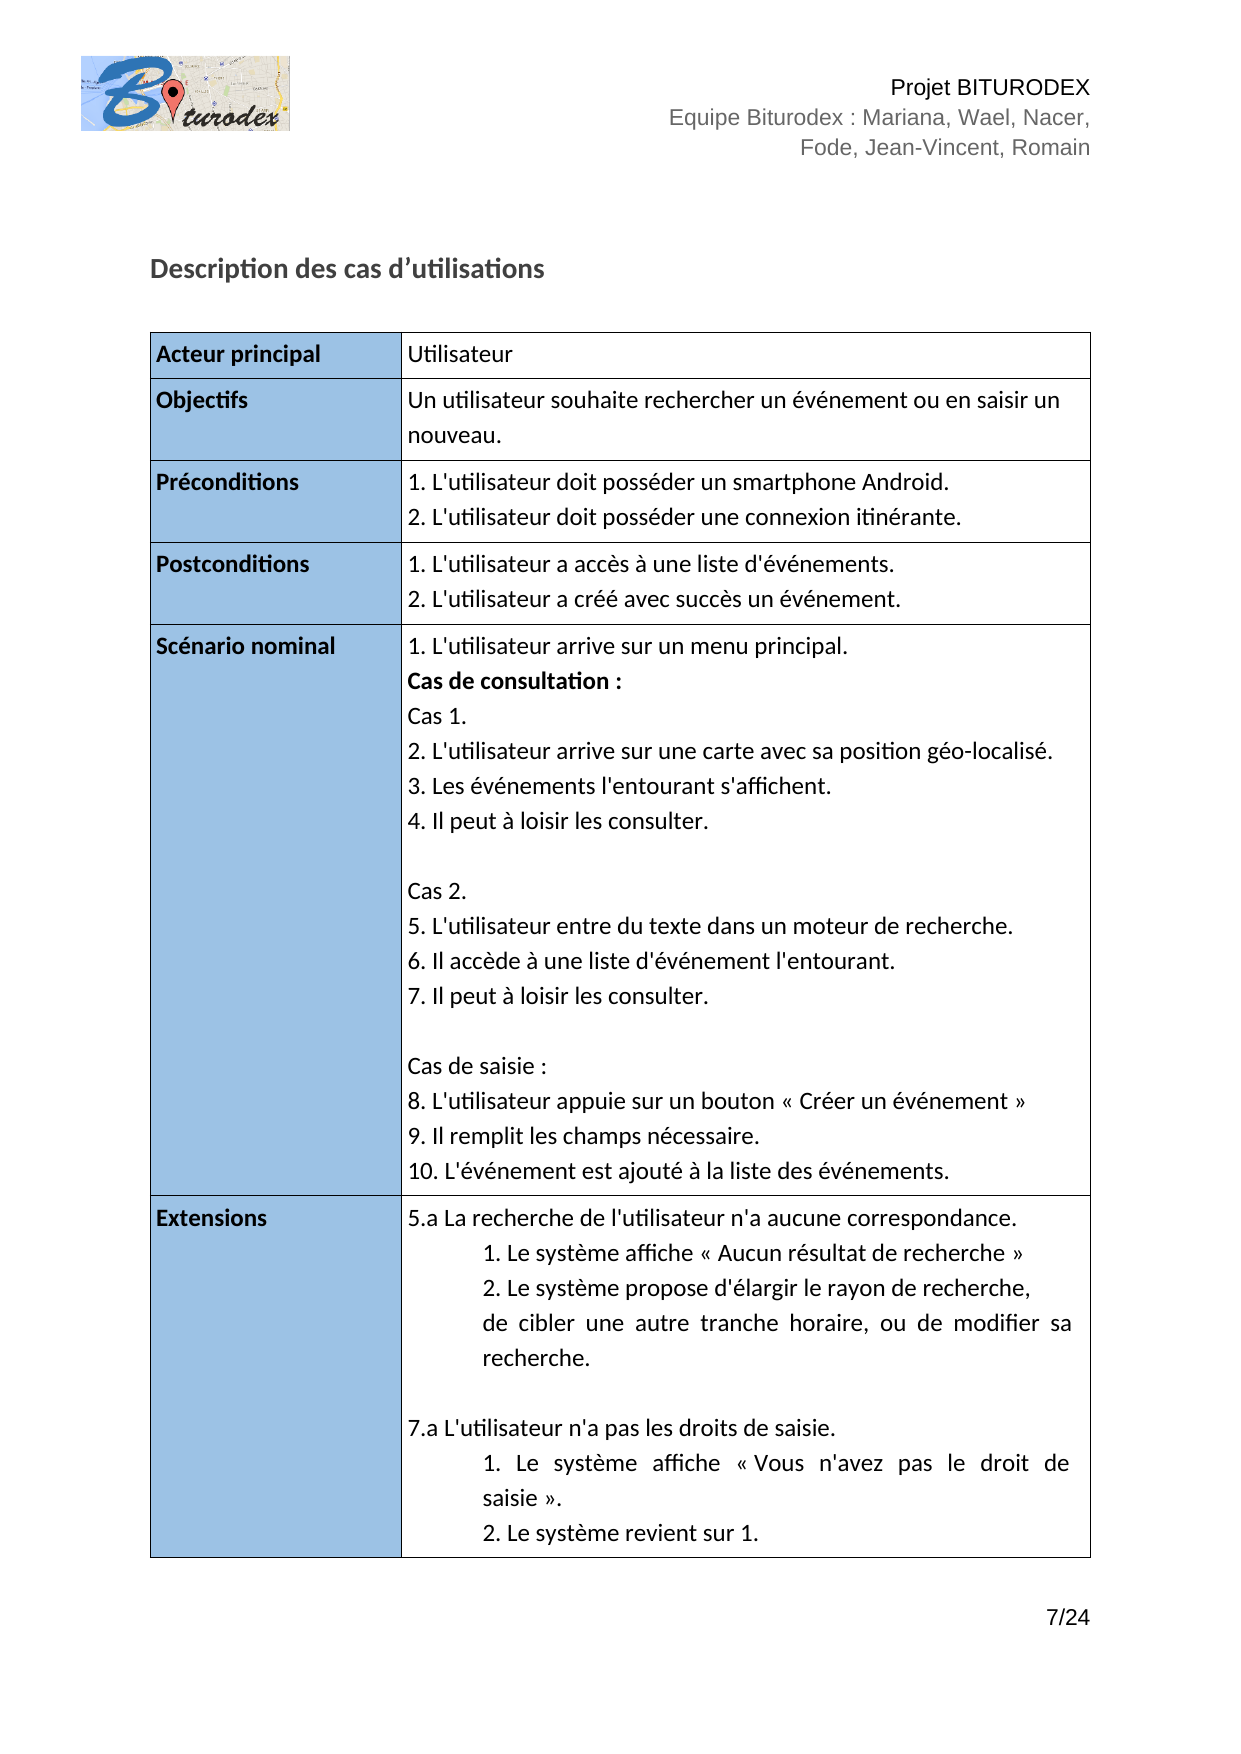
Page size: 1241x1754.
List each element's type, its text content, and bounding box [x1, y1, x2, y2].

table_header Utilisateur [402, 333, 1090, 378]
table_cell Scénario nominal [151, 625, 401, 1195]
table_cell Postconditions [151, 543, 401, 624]
table_cell Préconditions [151, 461, 401, 542]
table_header Acteur principal [151, 333, 401, 378]
table_cell 1. L'utilisateur arrive sur un menu principal. Cas de consultation : Cas 1. 2. L'utilisateur arrive sur une carte avec sa position géo-localisé. 3. Les événements l'entourant s'affichent. 4. Il peut à loisir les consulter. Cas 2. 5. L'utilisateur entre du texte dans un moteur de recherche. 6. Il accède à une liste d'événement l'entourant. 7. Il peut à loisir les consulter. Cas de saisie : 8. L'utilisateur appuie sur un bouton « Créer un événement » 9. Il remplit les champs nécessaire. 10. L'événement est ajouté à la liste des événements. [402, 625, 1090, 1195]
table_cell Extensions [151, 1196, 401, 1557]
table_cell 1. L'utilisateur doit posséder un smartphone Android. 2. L'utilisateur doit posséder une connexion itinérante. [402, 461, 1090, 542]
table_cell 5.a La recherche de l'utilisateur n'a aucune correspondance. 1. Le système affiche « Aucun résultat de recherche » 2. Le système propose d'élargir le rayon de recherche, de cibler une autre tranche horaire, ou de modifier sa recherche. 7.a L'utilisateur n'a pas les droits de saisie. 1. Le système affiche « Vous n'avez pas le droit de saisie ». 2. Le système revient sur 1. [402, 1196, 1090, 1557]
table_cell Un utilisateur souhaite rechercher un événement ou en saisir un nouveau. [402, 379, 1090, 460]
subtitle Description des cas d’utilisations [150, 250, 1090, 286]
table_cell Objectifs [151, 379, 401, 460]
table_cell 1. L'utilisateur a accès à une liste d'événements. 2. L'utilisateur a créé avec succès un événement. [402, 543, 1090, 624]
